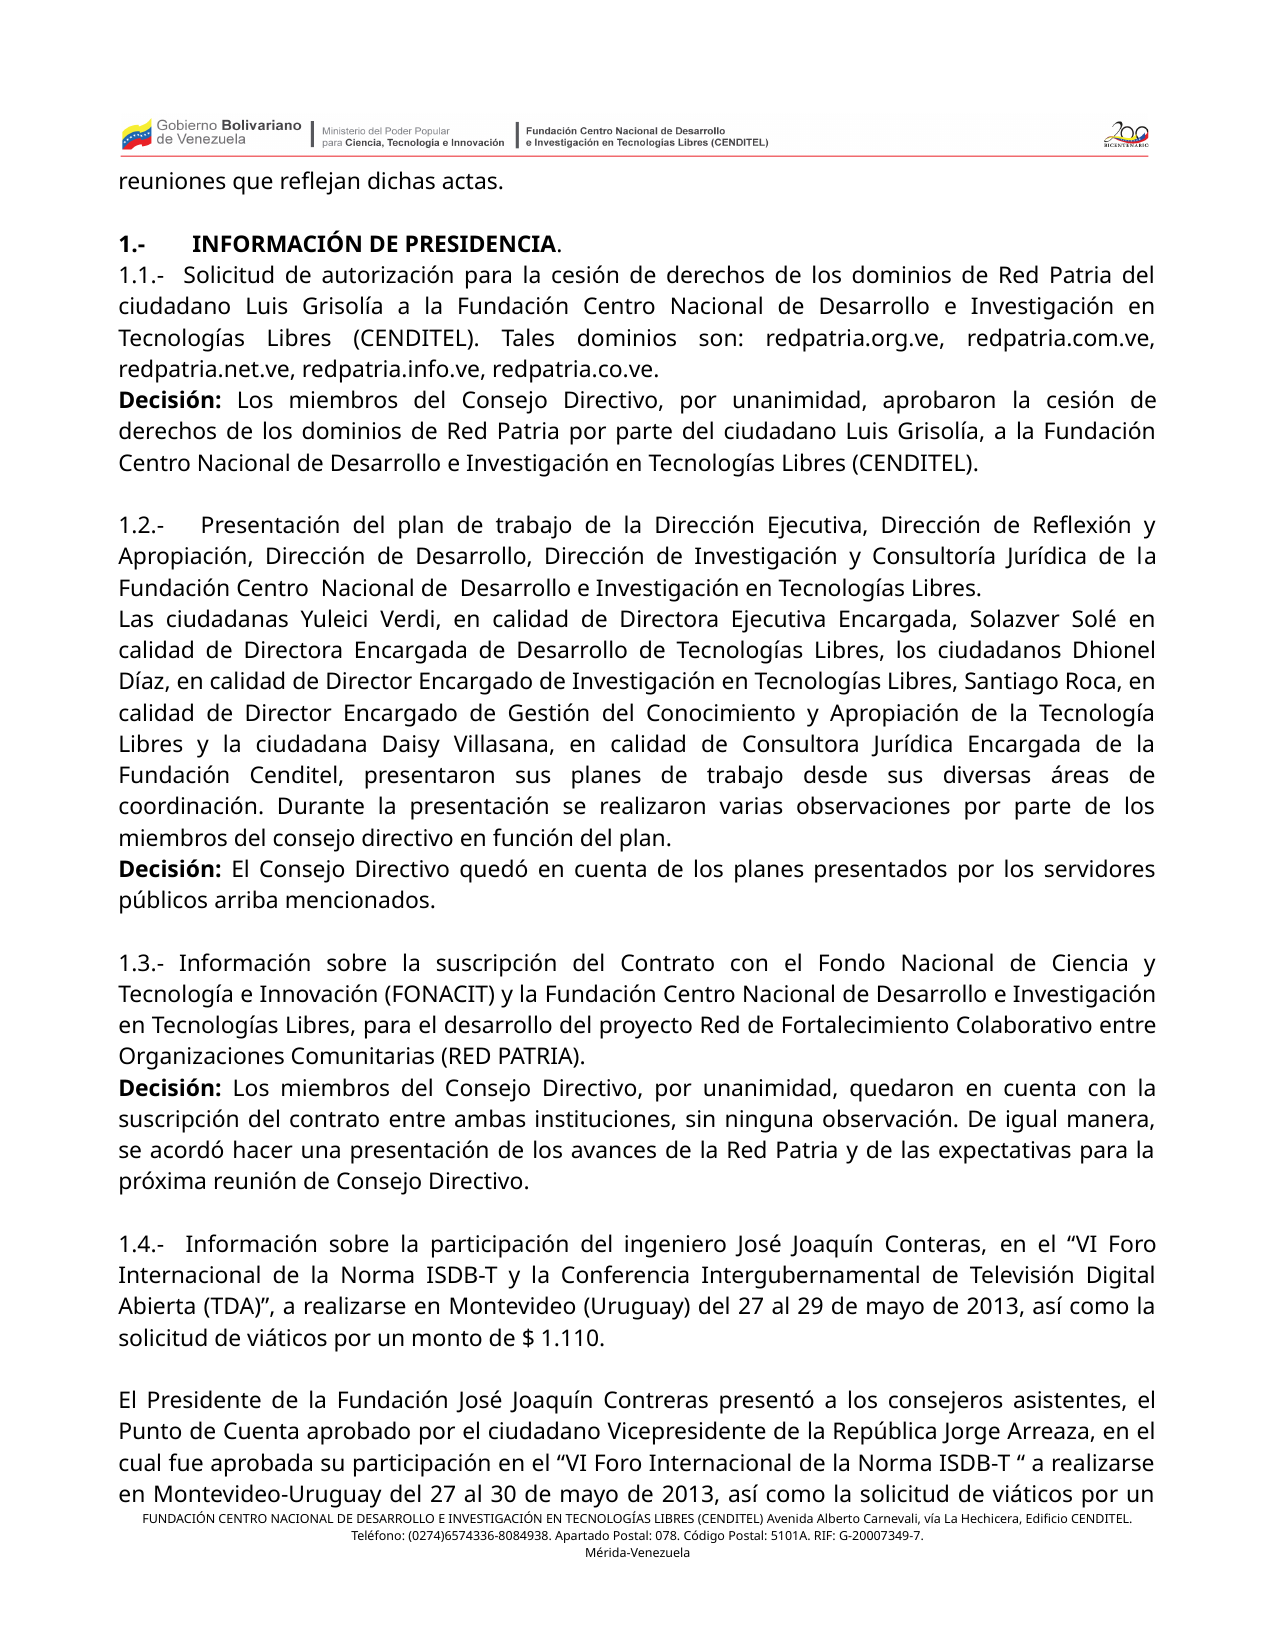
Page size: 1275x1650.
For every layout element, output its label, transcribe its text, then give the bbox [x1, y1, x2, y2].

picture [120, 113, 1149, 157]
text 1.- INFORMACIÓN DE PRESIDENCIA. [118, 228, 1157, 259]
text reuniones que reflejan dichas actas. [118, 165, 1157, 197]
text Decisión: Los miembros del Consejo Directivo, por unanimidad, quedaron en cuenta con la suscripción del contrato entre ambas instituciones, sin ninguna observación. De igual manera, se acordó hacer una presentación de los avances de la Red Patria y de las expectativas para la próxima reunión de Consejo Directivo. [118, 1072, 1157, 1197]
text El Presidente de la Fundación José Joaquín Contreras presentó a los consejeros asistentes, el Punto de Cuenta aprobado por el ciudadano Vicepresidente de la República Jorge Arreaza, en el cual fue aprobada su participación en el “VI Foro Internacional de la Norma ISDB-T “ a realizarse en Montevideo-Uruguay del 27 al 30 de mayo de 2013, así como la solicitud de viáticos por un [118, 1384, 1157, 1509]
text Decisión: El Consejo Directivo quedó en cuenta de los planes presentados por los servidores públicos arriba mencionados. [118, 853, 1157, 915]
text 1.2.- Presentación del plan de trabajo de la Dirección Ejecutiva, Dirección de Reflexión y Apropiación, Dirección de Desarrollo, Dirección de Investigación y Consultoría Jurídica de la Fundación Centro Nacional de Desarrollo e Investigación en Tecnologías Libres. [118, 509, 1157, 603]
text 1.1.- Solicitud de autorización para la cesión de derechos de los dominios de Red Patria del ciudadano Luis Grisolía a la Fundación Centro Nacional de Desarrollo e Investigación en Tecnologías Libres (CENDITEL). Tales dominios son: redpatria.org.ve, redpatria.com.ve, redpatria.net.ve, redpatria.info.ve, redpatria.co.ve. [118, 259, 1157, 384]
text 1.3.- Información sobre la suscripción del Contrato con el Fondo Nacional de Ciencia y Tecnología e Innovación (FONACIT) y la Fundación Centro Nacional de Desarrollo e Investigación en Tecnologías Libres, para el desarrollo del proyecto Red de Fortalecimiento Colaborativo entre Organizaciones Comunitarias (RED PATRIA). [118, 947, 1157, 1072]
text Decisión: Los miembros del Consejo Directivo, por unanimidad, aprobaron la cesión de derechos de los dominios de Red Patria por parte del ciudadano Luis Grisolía, a la Fundación Centro Nacional de Desarrollo e Investigación en Tecnologías Libres (CENDITEL). [118, 384, 1157, 478]
text Las ciudadanas Yuleici Verdi, en calidad de Directora Ejecutiva Encargada, Solazver Solé en calidad de Directora Encargada de Desarrollo de Tecnologías Libres, los ciudadanos Dhionel Díaz, en calidad de Director Encargado de Investigación en Tecnologías Libres, Santiago Roca, en calidad de Director Encargado de Gestión del Conocimiento y Apropiación de la Tecnología Libres y la ciudadana Daisy Villasana, en calidad de Consultora Jurídica Encargada de la Fundación Cenditel, presentaron sus planes de trabajo desde sus diversas áreas de coordinación. Durante la presentación se realizaron varias observaciones por parte de los miembros del consejo directivo en función del plan. [118, 603, 1157, 853]
text 1.4.- Información sobre la participación del ingeniero José Joaquín Conteras, en el “VI Foro Internacional de la Norma ISDB-T y la Conferencia Intergubernamental de Televisión Digital Abierta (TDA)”, a realizarse en Montevideo (Uruguay) del 27 al 29 de mayo de 2013, así como la solicitud de viáticos por un monto de $ 1.110. [118, 1228, 1157, 1353]
